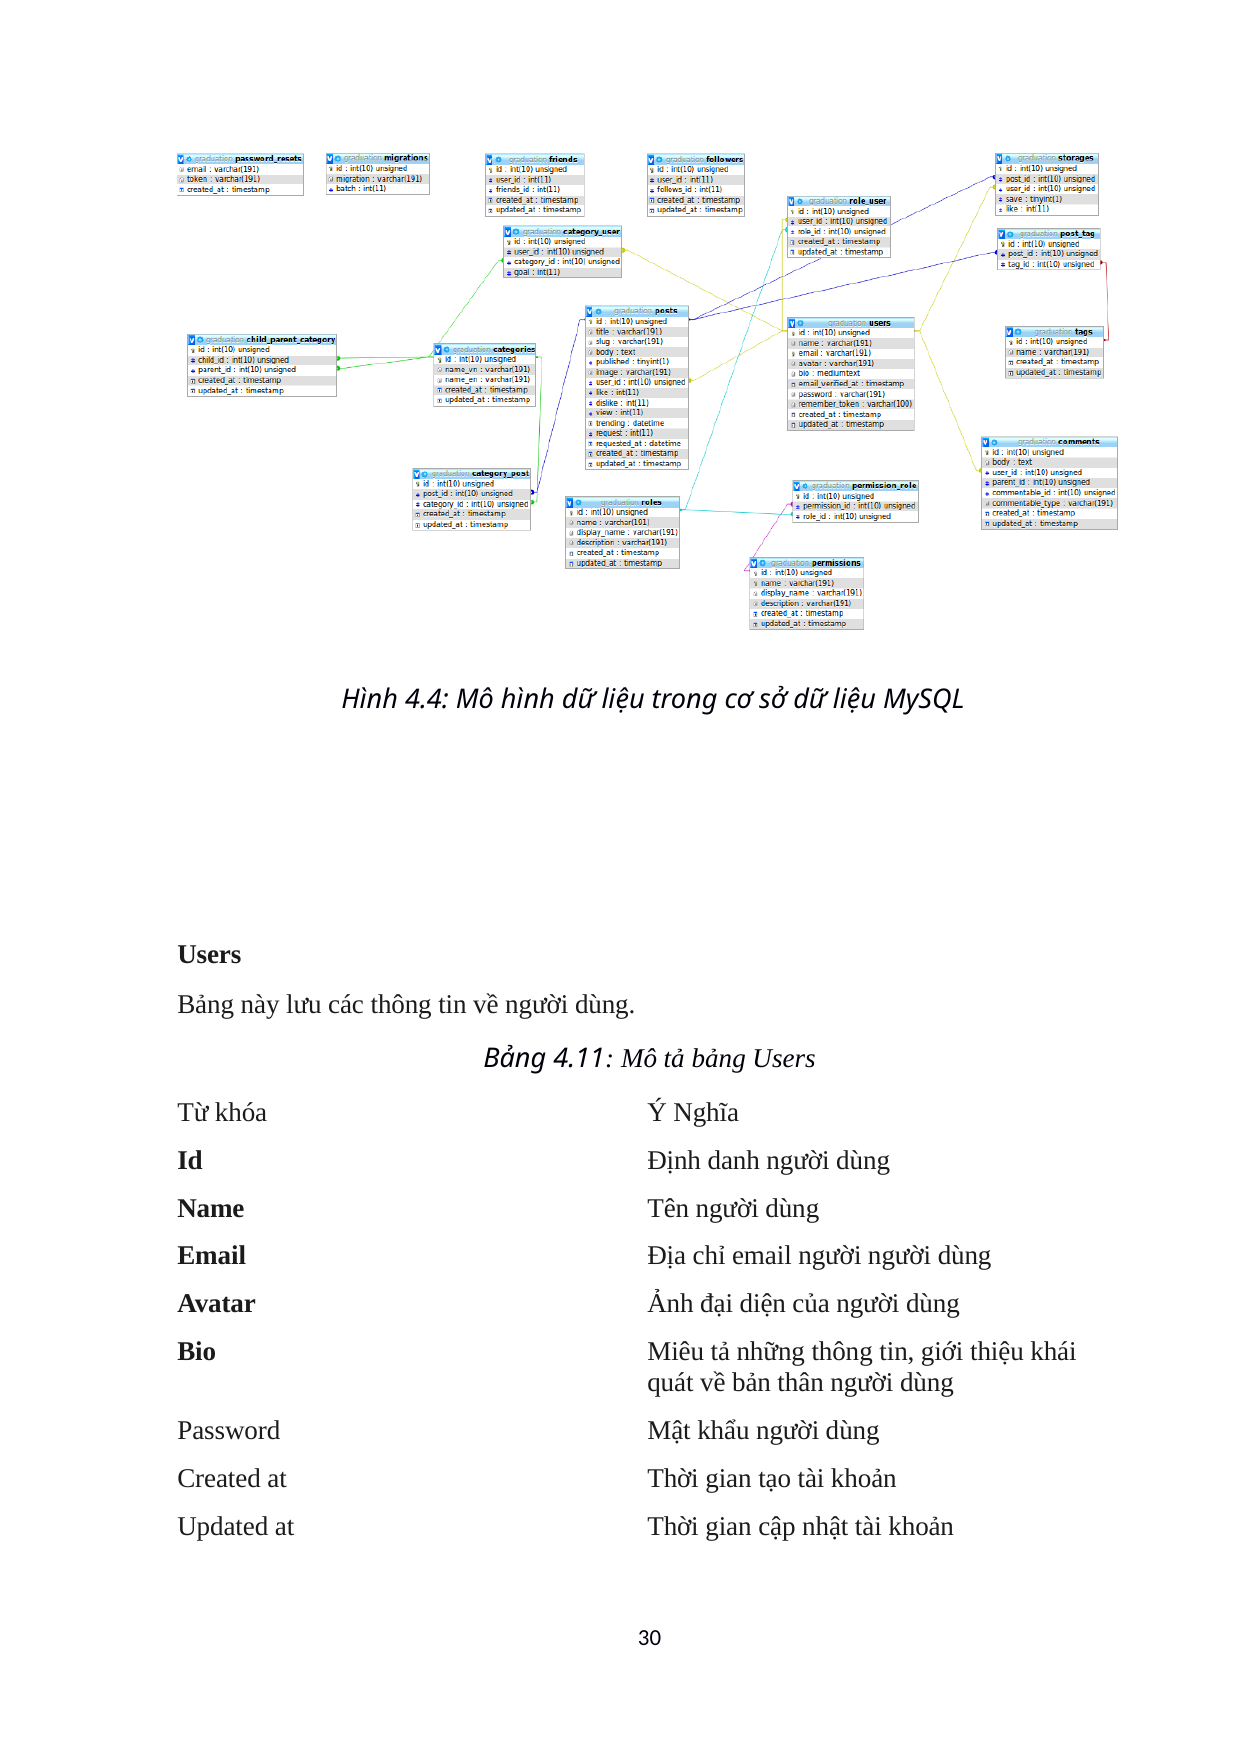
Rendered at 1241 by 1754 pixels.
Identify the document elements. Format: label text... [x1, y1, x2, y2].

table_cell Mật khẩu người dùng [636, 1414, 1106, 1462]
table_cell Ảnh đại diện của người dùng [636, 1287, 1106, 1335]
picture [177, 147, 1122, 632]
table_cell Email [166, 1240, 636, 1287]
text Bảng này lưu các thông tin về người dùng. [636, 988, 1122, 1019]
table_cell Miêu tả những thông tin, giới thiệu khái quát về bản thân người dùng [636, 1335, 1106, 1414]
table_cell Password [166, 1414, 636, 1462]
table_cell Updated at [166, 1510, 636, 1557]
text Bảng 4.11: Mô tả bảng Users [177, 1038, 1122, 1075]
table_cell Tên người dùng [636, 1192, 1106, 1239]
text Hình 4.4: Mô hình dữ liệu trong cơ sở dữ liệu MySQL [177, 679, 1122, 716]
table_cell Bio [166, 1335, 636, 1414]
table_cell Thời gian tạo tài khoản [636, 1462, 1106, 1510]
table_cell Thời gian cập nhật tài khoản [636, 1510, 1106, 1557]
table_header Từ khóa [166, 1096, 636, 1144]
table_cell Id [166, 1144, 636, 1192]
table_cell Created at [166, 1462, 636, 1510]
table_cell Avatar [166, 1287, 636, 1335]
table_cell Địa chỉ email người người dùng [636, 1240, 1106, 1287]
table_cell Name [166, 1192, 636, 1239]
table_cell Định danh người dùng [636, 1144, 1106, 1192]
subtitle Users [242, 938, 1122, 969]
table_header Ý Nghĩa [636, 1096, 1106, 1144]
